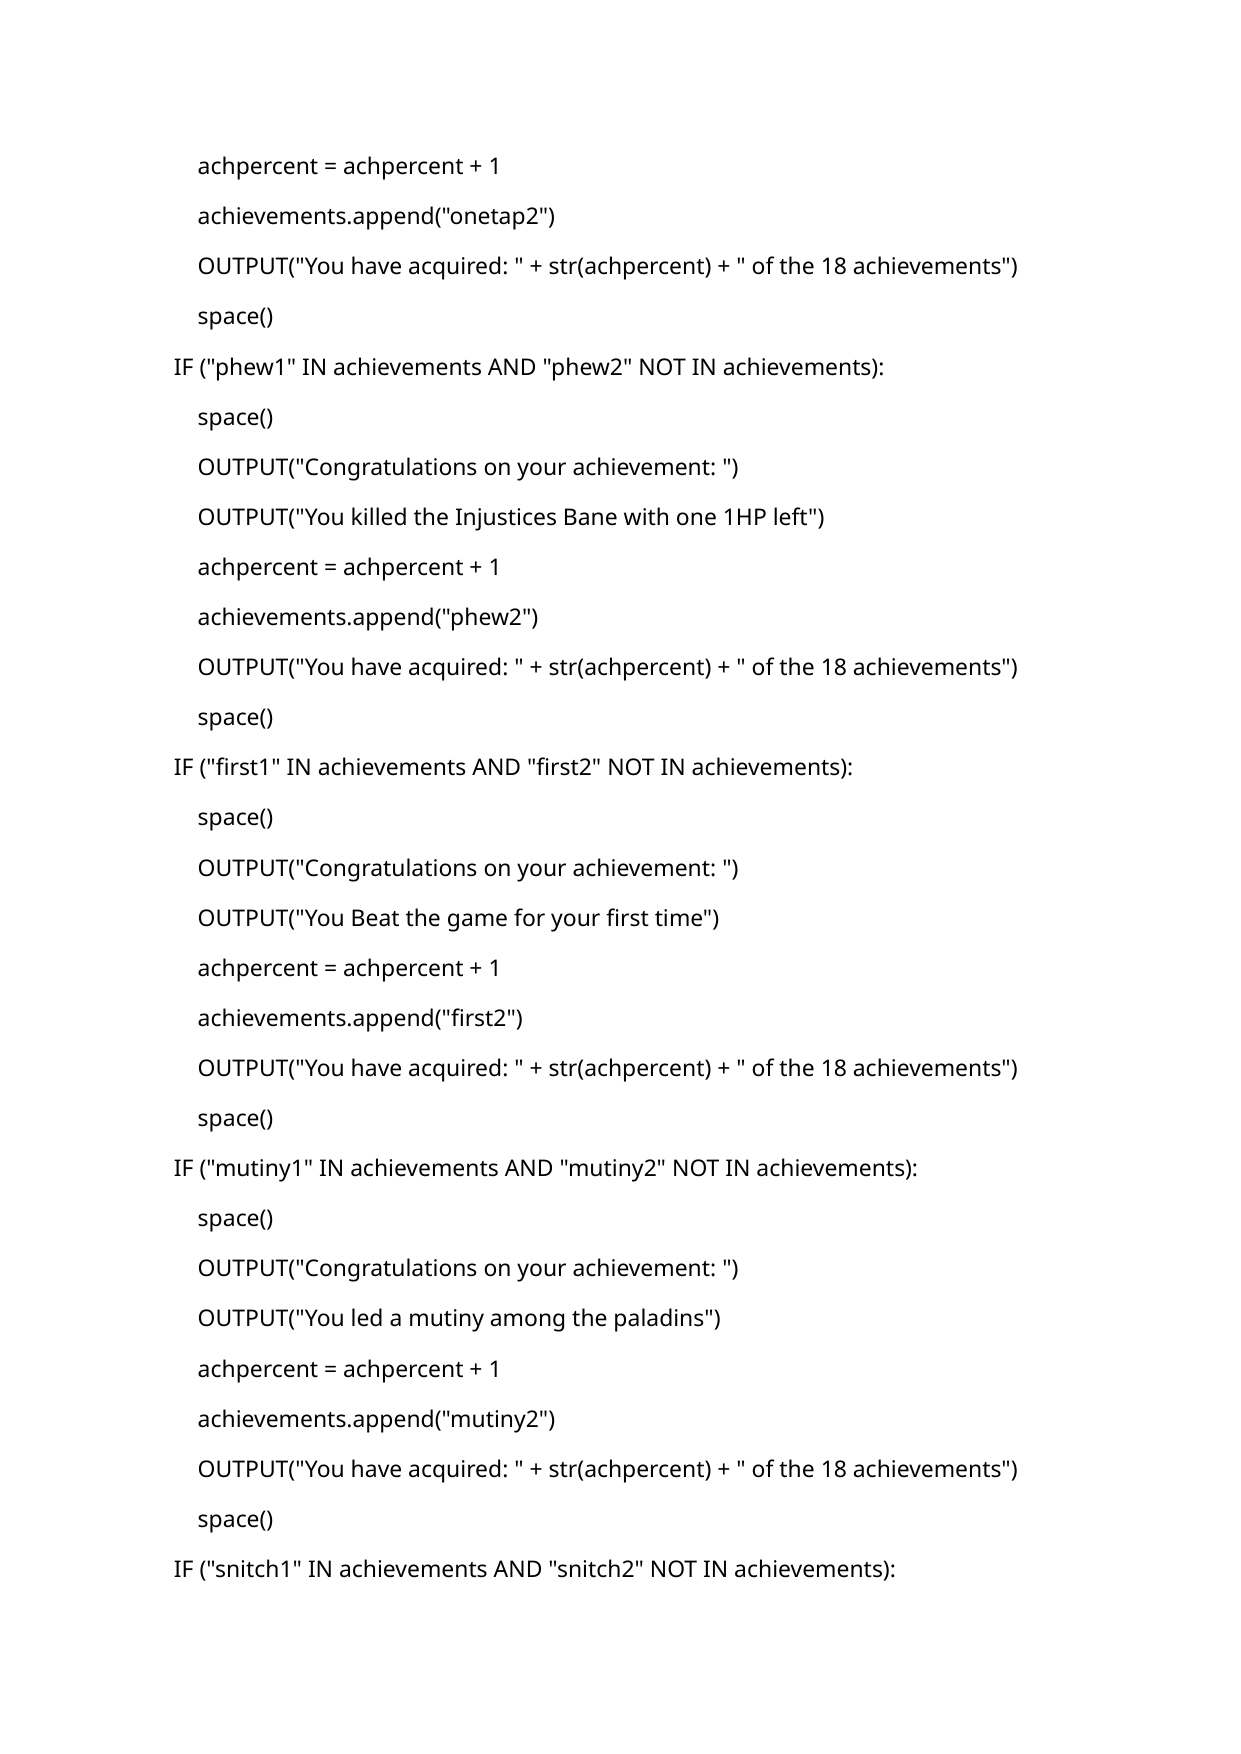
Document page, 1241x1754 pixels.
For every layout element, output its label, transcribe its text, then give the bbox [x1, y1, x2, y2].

text OUTPUT("You have acquired: " + str(achpercent) + " of the 18 achievements") [150, 651, 1090, 682]
text OUTPUT("Congratulations on your achievement: ") [150, 851, 1090, 883]
text achievements.append("mutiny2") [150, 1403, 1090, 1434]
text space() [150, 1102, 1090, 1133]
text IF ("snitch1" IN achievements AND "snitch2" NOT IN achievements): [150, 1553, 1090, 1584]
text OUTPUT("You killed the Injustices Bane with one 1HP left") [150, 501, 1090, 532]
text OUTPUT("You have acquired: " + str(achpercent) + " of the 18 achievements") [150, 1052, 1090, 1083]
text space() [150, 300, 1090, 332]
text space() [150, 1503, 1090, 1534]
text space() [150, 1202, 1090, 1233]
text OUTPUT("You have acquired: " + str(achpercent) + " of the 18 achievements") [150, 250, 1090, 281]
text OUTPUT("You have acquired: " + str(achpercent) + " of the 18 achievements") [150, 1453, 1090, 1484]
text space() [150, 701, 1090, 732]
text space() [150, 401, 1090, 432]
text space() [150, 801, 1090, 833]
text achpercent = achpercent + 1 [150, 952, 1090, 983]
text OUTPUT("Congratulations on your achievement: ") [150, 451, 1090, 482]
text achpercent = achpercent + 1 [150, 150, 1090, 181]
text achievements.append("onetap2") [150, 200, 1090, 231]
text IF ("first1" IN achievements AND "first2" NOT IN achievements): [150, 751, 1090, 782]
text IF ("mutiny1" IN achievements AND "mutiny2" NOT IN achievements): [150, 1152, 1090, 1183]
text IF ("phew1" IN achievements AND "phew2" NOT IN achievements): [150, 350, 1090, 382]
text achievements.append("phew2") [150, 601, 1090, 632]
text OUTPUT("You Beat the game for your first time") [150, 902, 1090, 933]
text OUTPUT("You led a mutiny among the paladins") [150, 1302, 1090, 1334]
text OUTPUT("Congratulations on your achievement: ") [150, 1252, 1090, 1283]
text achievements.append("first2") [150, 1002, 1090, 1033]
text achpercent = achpercent + 1 [150, 551, 1090, 582]
text achpercent = achpercent + 1 [150, 1352, 1090, 1384]
